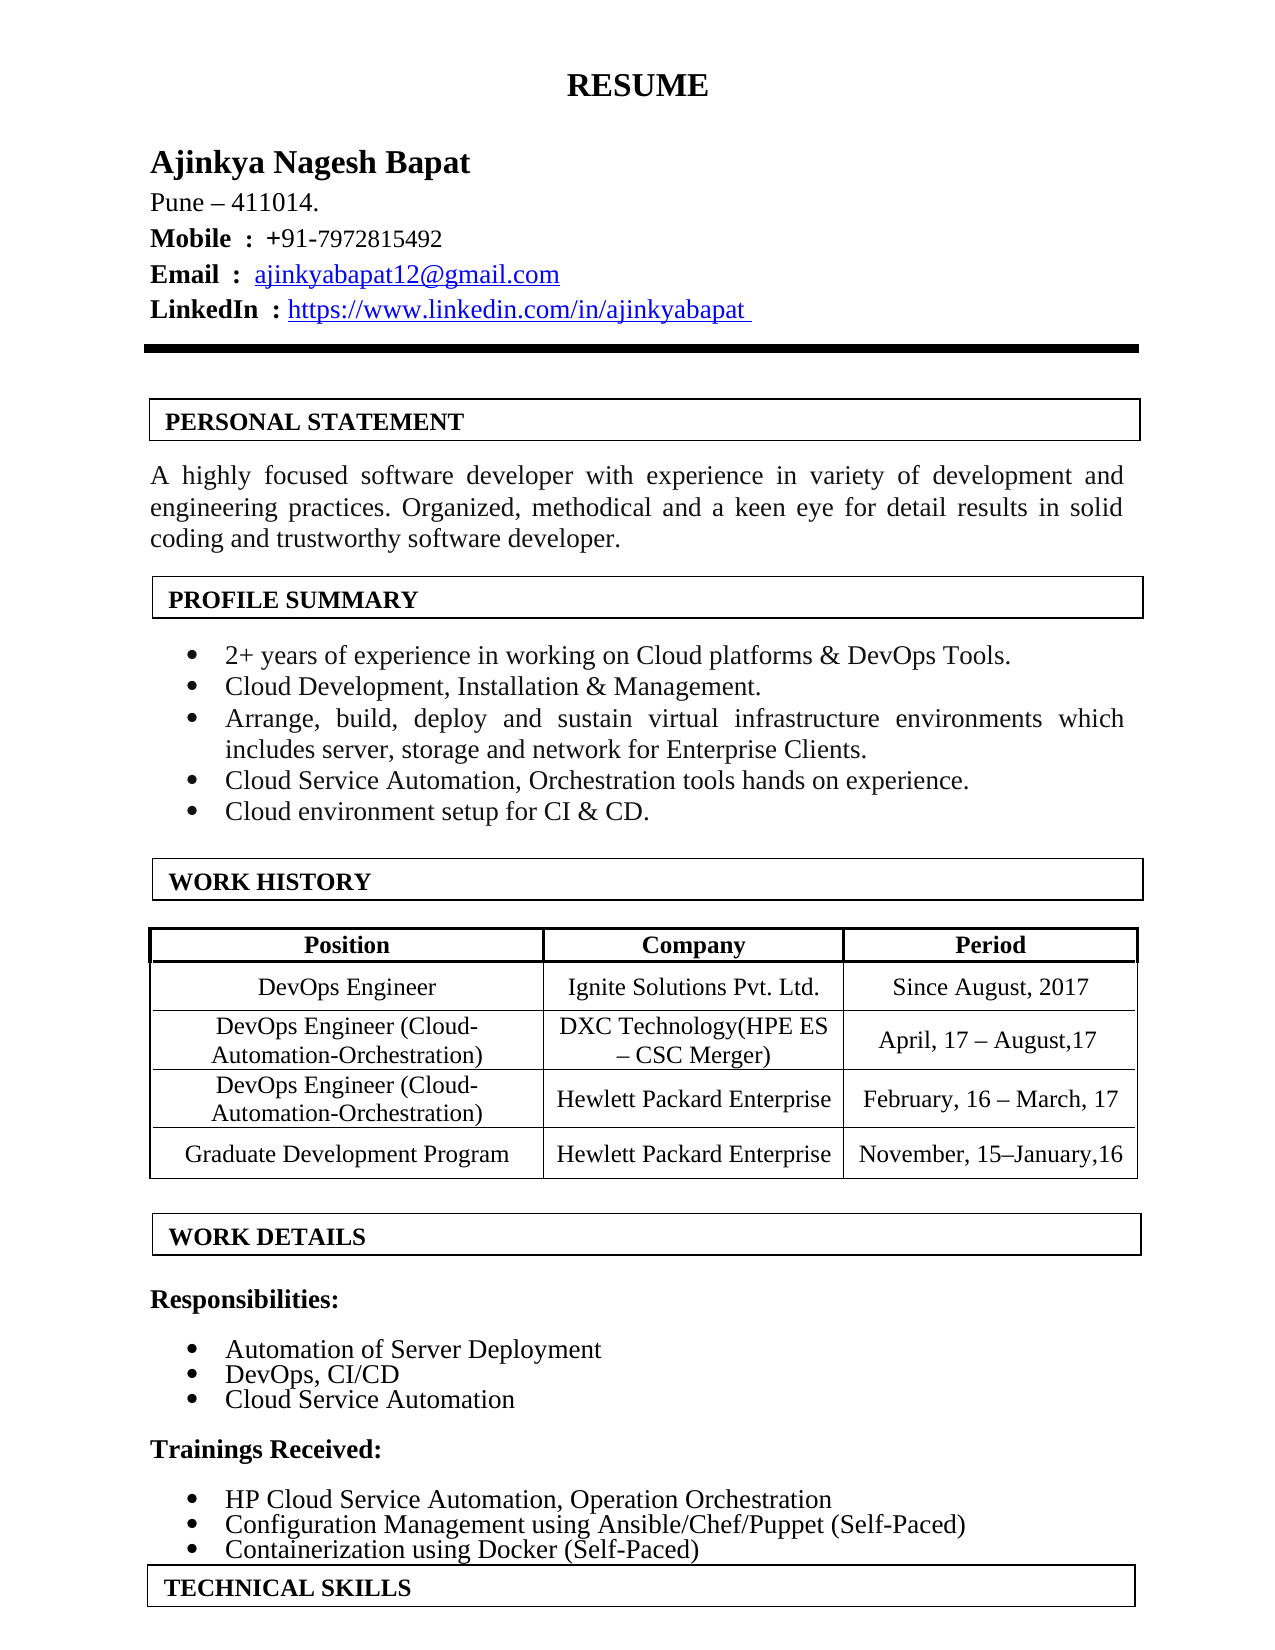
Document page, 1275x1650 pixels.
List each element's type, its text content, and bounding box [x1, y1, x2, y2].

text LinkedIn : https://www.linkedin.com/in/ajinkyabapat [150, 293, 1125, 325]
table_cell DevOps Engineer [151, 961, 543, 1010]
table_header Company [545, 930, 842, 960]
table_cell Hewlett Packard Enterprise [544, 1070, 843, 1127]
table_cell DevOps Engineer (Cloud-Automation-Orchestration) [151, 1010, 543, 1069]
text WORK DETAILS [168, 1222, 1126, 1246]
text PROFILE SUMMARY [168, 585, 1127, 610]
table_cell Ignite Solutions Pvt. Ltd. [544, 963, 843, 1010]
text WORK HISTORY [168, 867, 1127, 892]
list HP Cloud Service Automation, Operation Orchestration [187, 1488, 1125, 1513]
table_header Period [845, 930, 1136, 960]
text Mobile : +91-7972815492 [150, 222, 1125, 253]
list Automation of Server Deployment [187, 1338, 1125, 1363]
table_cell November, 15–January,16 [844, 1127, 1137, 1178]
text Responsibilities: [150, 1288, 1125, 1338]
list 2+ years of experience in working on Cloud platforms & DevOps Tools. [187, 639, 1125, 670]
text RESUME [436, 55, 1125, 111]
list Containerization using Docker (Self-Paced) [187, 1538, 1125, 1563]
table_cell Graduate Development Program [151, 1127, 543, 1178]
text Pune – 411014. [150, 186, 1125, 217]
list Configuration Management using Ansible/Chef/Puppet (Self-Paced) [187, 1513, 1125, 1538]
table_cell DXC Technology(HPE ES – CSC Merger) [544, 1011, 843, 1069]
table_cell Hewlett Packard Enterprise [544, 1128, 843, 1178]
text Email : ajinkyabapat12@gmail.com [150, 258, 1125, 289]
list DevOps, CI/CD [187, 1363, 1125, 1388]
list Cloud Service Automation, Orchestration tools hands on experience. [187, 764, 1125, 795]
table_cell February, 16 – March, 17 [844, 1069, 1137, 1127]
list Cloud Service Automation [187, 1388, 1125, 1413]
text Trainings Received: [150, 1438, 1125, 1463]
table_cell DevOps Engineer (Cloud-Automation-Orchestration) [151, 1069, 543, 1127]
text PERSONAL STATEMENT [165, 407, 1124, 432]
table_cell April, 17 – August,17 [844, 1010, 1137, 1069]
table_cell Since August, 2017 [844, 960, 1137, 1010]
list Arrange, build, deploy and sustain virtual infrastructure environments which includes server, storage and network for Enterprise Clients. [187, 702, 1125, 764]
text Ajinkya Nagesh Bapat [150, 142, 1125, 181]
table_header Position [152, 930, 542, 960]
text A highly focused software developer with experience in variety of development and engineering practices. Organized, methodical and a keen eye for detail results in solid coding and trustworthy software developer. [150, 459, 1125, 553]
list Cloud Development, Installation & Management. [187, 670, 1125, 702]
list Cloud environment setup for CI & CD. [187, 795, 1125, 827]
text TECHNICAL SKILLS [163, 1573, 1119, 1598]
